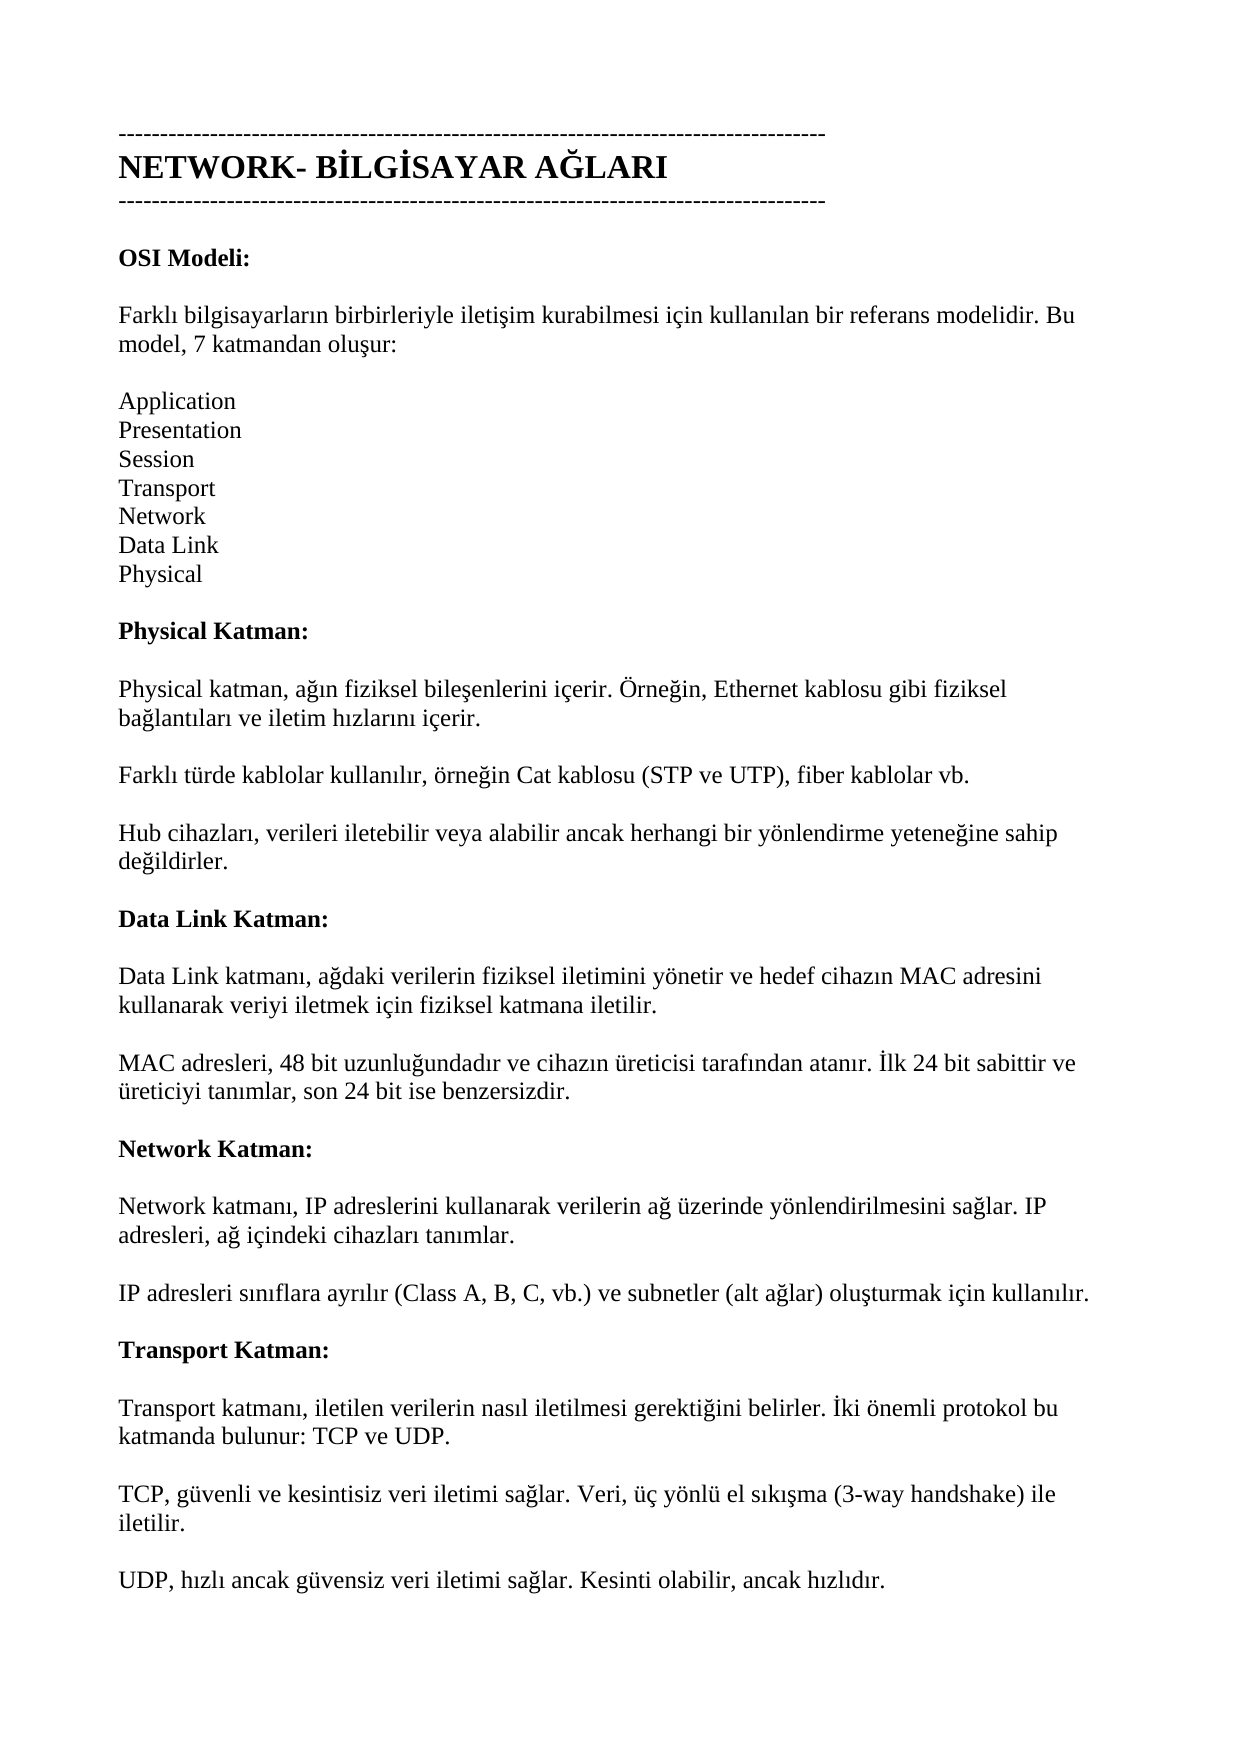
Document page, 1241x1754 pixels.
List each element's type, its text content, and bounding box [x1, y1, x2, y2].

text Hub cihazları, verileri iletebilir veya alabilir ancak herhangi bir yönlendirme yeteneğine sahip değildirler. [118, 818, 1122, 875]
text IP adresleri sınıflara ayrılır (Class A, B, C, vb.) ve subnetler (alt ağlar) oluşturmak için kullanılır. [118, 1278, 1122, 1306]
text Transport [118, 473, 1122, 501]
text Network [118, 501, 1122, 530]
text MAC adresleri, 48 bit uzunluğundadır ve cihazın üreticisi tarafından atanır. İlk 24 bit sabittir ve üreticiyi tanımlar, son 24 bit ise benzersizdir. [118, 1048, 1122, 1105]
text UDP, hızlı ancak güvensiz veri iletimi sağlar. Kesinti olabilir, ancak hızlıdır. [118, 1565, 1122, 1594]
text Farklı türde kablolar kullanılır, örneğin Cat kablosu (STP ve UTP), fiber kablolar vb. [118, 760, 1122, 789]
text Physical katman, ağın fiziksel bileşenlerini içerir. Örneğin, Ethernet kablosu gibi fiziksel bağlantıları ve iletim hızlarını içerir. [118, 674, 1122, 731]
text Farklı bilgisayarların birbirleriyle iletişim kurabilmesi için kullanılan bir referans modelidir. Bu model, 7 katmandan oluşur: [118, 300, 1122, 358]
text Transport katmanı, iletilen verilerin nasıl iletilmesi gerektiğini belirler. İki önemli protokol bu katmanda bulunur: TCP ve UDP. [118, 1393, 1122, 1450]
text Network katmanı, IP adreslerini kullanarak verilerin ağ üzerinde yönlendirilmesini sağlar. IP adresleri, ağ içindeki cihazları tanımlar. [118, 1191, 1122, 1249]
text TCP, güvenli ve kesintisiz veri iletimi sağlar. Veri, üç yönlü el sıkışma (3-way handshake) ile iletilir. [118, 1479, 1122, 1536]
text Application [118, 386, 1122, 415]
text ------------------------------------------------------------------------------------- [118, 118, 1122, 147]
text Session [118, 444, 1122, 473]
text Data Link katmanı, ağdaki verilerin fiziksel iletimini yönetir ve hedef cihazın MAC adresini kullanarak veriyi iletmek için fiziksel katmana iletilir. [118, 961, 1122, 1019]
text NETWORK- BİLGİSAYAR AĞLARI [118, 147, 1122, 185]
text Data Link [118, 530, 1122, 559]
text Transport Katman: [118, 1335, 1122, 1364]
text OSI Modeli: [118, 243, 1122, 271]
text Presentation [118, 415, 1122, 444]
text Network Katman: [118, 1134, 1122, 1163]
text Data Link Katman: [118, 904, 1122, 933]
text ------------------------------------------------------------------------------------- [118, 185, 1122, 214]
text Physical [118, 559, 1122, 588]
text Physical Katman: [118, 616, 1122, 645]
